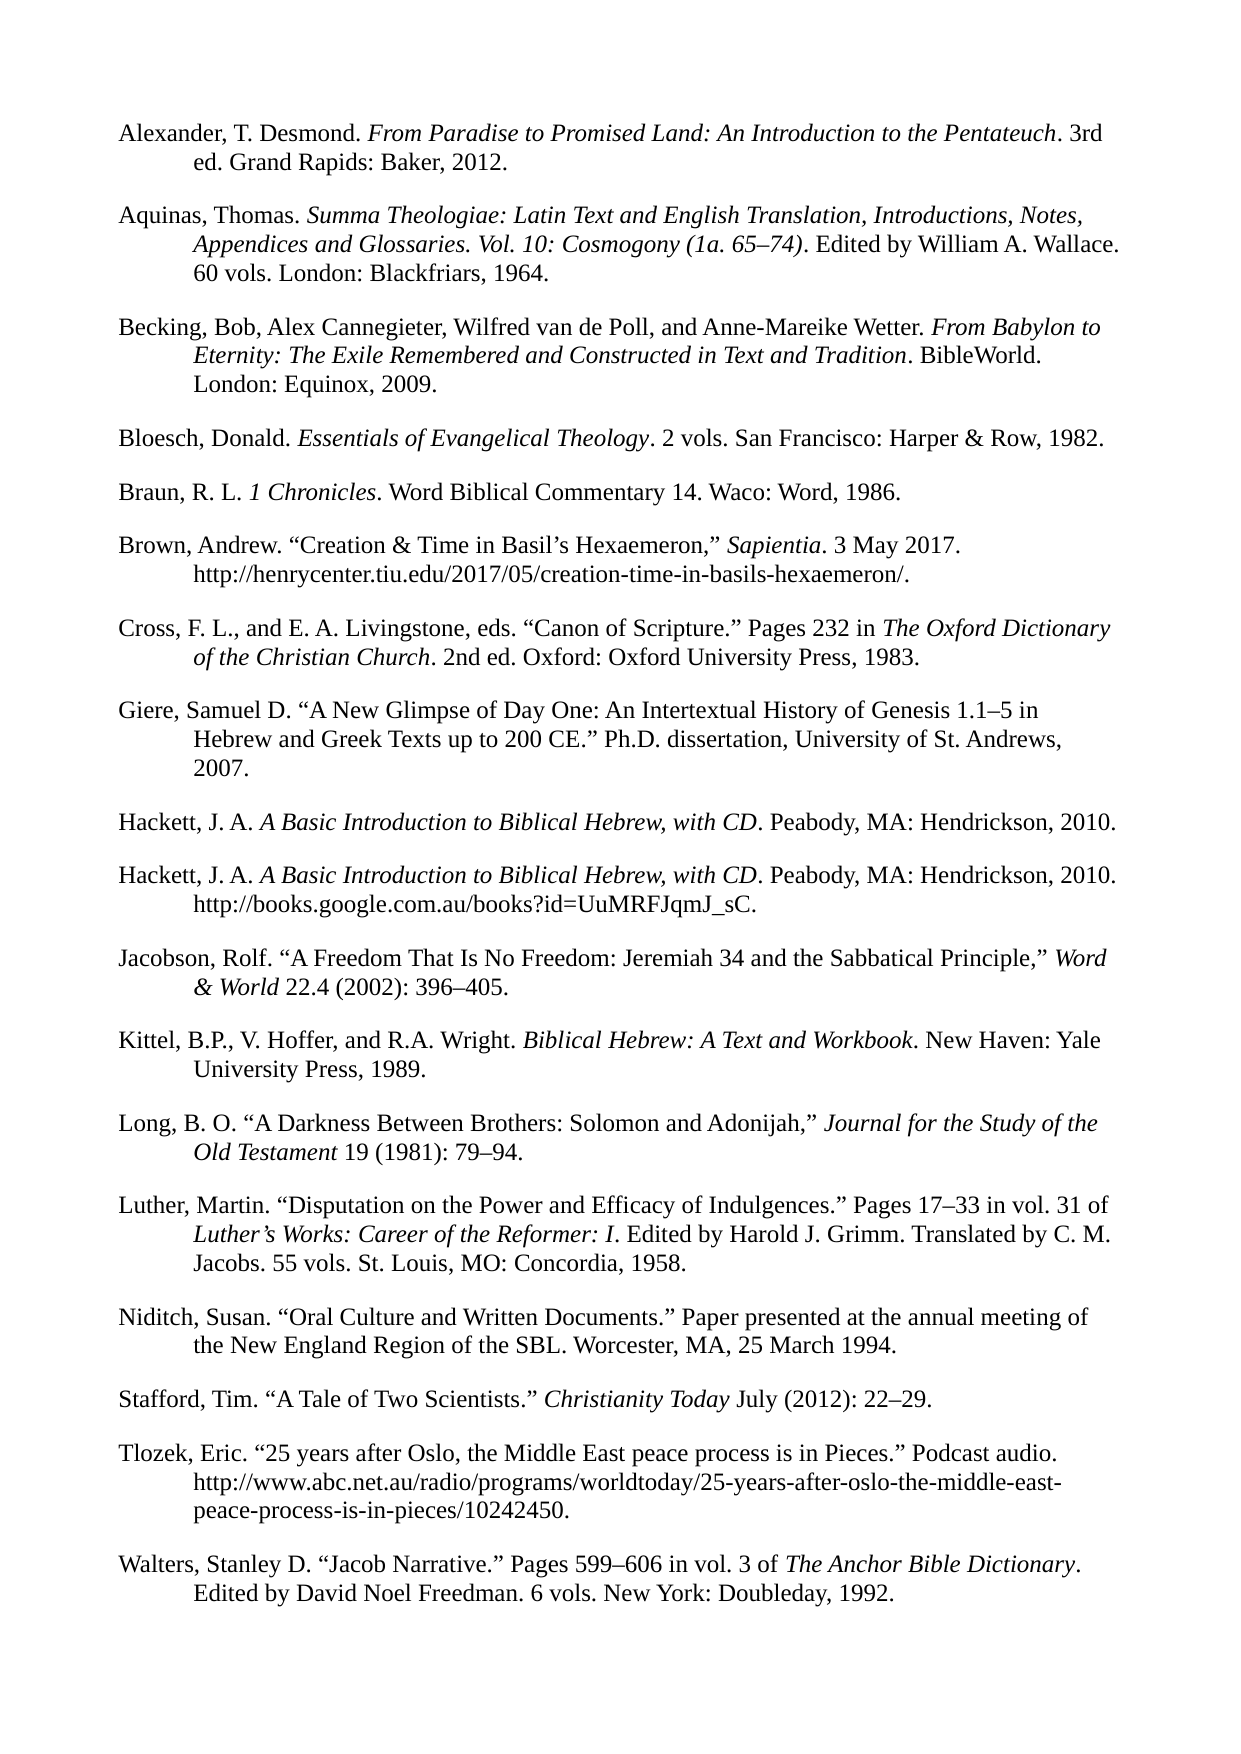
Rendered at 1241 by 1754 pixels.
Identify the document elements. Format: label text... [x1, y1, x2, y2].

text Walters, Stanley D. “Jacob Narrative.” Pages 599–606 in vol. 3 of The Anchor Bible Dictionary. Edited by David Noel Freedman. 6 vols. New York: Doubleday, 1992. [118, 1549, 1122, 1607]
text Niditch, Susan. “Oral Culture and Written Documents.” Paper presented at the annual meeting of the New England Region of the SBL. Worcester, MA, 25 March 1994. [118, 1302, 1122, 1359]
text Hackett, J. A. A Basic Introduction to Biblical Hebrew, with CD. Peabody, MA: Hendrickson, 2010. http://books.google.com.au/books?id=UuMRFJqmJ_sC. [118, 861, 1122, 918]
text Cross, F. L., and E. A. Livingstone, eds. “Canon of Scripture.” Pages 232 in The Oxford Dictionary of the Christian Church. 2nd ed. Oxford: Oxford University Press, 1983. [118, 613, 1122, 671]
text Brown, Andrew. “Creation & Time in Basil’s Hexaemeron,” Sapientia. 3 May 2017. http://henrycenter.tiu.edu/2017/05/creation-time-in-basils-hexaemeron/. [118, 531, 1122, 588]
text Tlozek, Eric. “25 years after Oslo, the Middle East peace process is in Pieces.” Podcast audio. http://www.abc.net.au/radio/programs/worldtoday/25-years-after-oslo-the-middle-east-peace-process-is-in-pieces/10242450. [118, 1438, 1122, 1524]
text Kittel, B.P., V. Hoffer, and R.A. Wright. Biblical Hebrew: A Text and Workbook. New Haven: Yale University Press, 1989. [118, 1026, 1122, 1083]
text Luther, Martin. “Disputation on the Power and Efficacy of Indulgences.” Pages 17–33 in vol. 31 of Luther’s Works: Career of the Reformer: I. Edited by Harold J. Grimm. Translated by C. M. Jacobs. 55 vols. St. Louis, MO: Concordia, 1958. [118, 1191, 1122, 1277]
text Becking, Bob, Alex Cannegieter, Wilfred van de Poll, and Anne-Mareike Wetter. From Babylon to Eternity: The Exile Remembered and Constructed in Text and Tradition. BibleWorld. London: Equinox, 2009. [118, 312, 1122, 398]
text Long, B. O. “A Darkness Between Brothers: Solomon and Adonijah,” Journal for the Study of the Old Testament 19 (1981): 79–94. [118, 1108, 1122, 1166]
text Hackett, J. A. A Basic Introduction to Biblical Hebrew, with CD. Peabody, MA: Hendrickson, 2010. [118, 807, 1122, 836]
text Stafford, Tim. “A Tale of Two Scientists.” Christianity Today July (2012): 22–29. [118, 1384, 1122, 1413]
text Braun, R. L. 1 Chronicles. Word Biblical Commentary 14. Waco: Word, 1986. [118, 477, 1122, 506]
text Giere, Samuel D. “A New Glimpse of Day One: An Intertextual History of Genesis 1.1–5 in Hebrew and Greek Texts up to 200 CE.” Ph.D. dissertation, University of St. Andrews, 2007. [118, 696, 1122, 782]
text Alexander, T. Desmond. From Paradise to Promised Land: An Introduction to the Pentateuch. 3rd ed. Grand Rapids: Baker, 2012. [118, 118, 1122, 176]
text Jacobson, Rolf. “A Freedom That Is No Freedom: Jeremiah 34 and the Sabbatical Principle,” Word & World 22.4 (2002): 396–405. [118, 943, 1122, 1001]
text Bloesch, Donald. Essentials of Evangelical Theology. 2 vols. San Francisco: Harper & Row, 1982. [118, 423, 1122, 452]
text Aquinas, Thomas. Summa Theologiae: Latin Text and English Translation, Introductions, Notes, Appendices and Glossaries. Vol. 10: Cosmogony (1a. 65–74). Edited by William A. Wallace. 60 vols. London: Blackfriars, 1964. [118, 201, 1122, 287]
